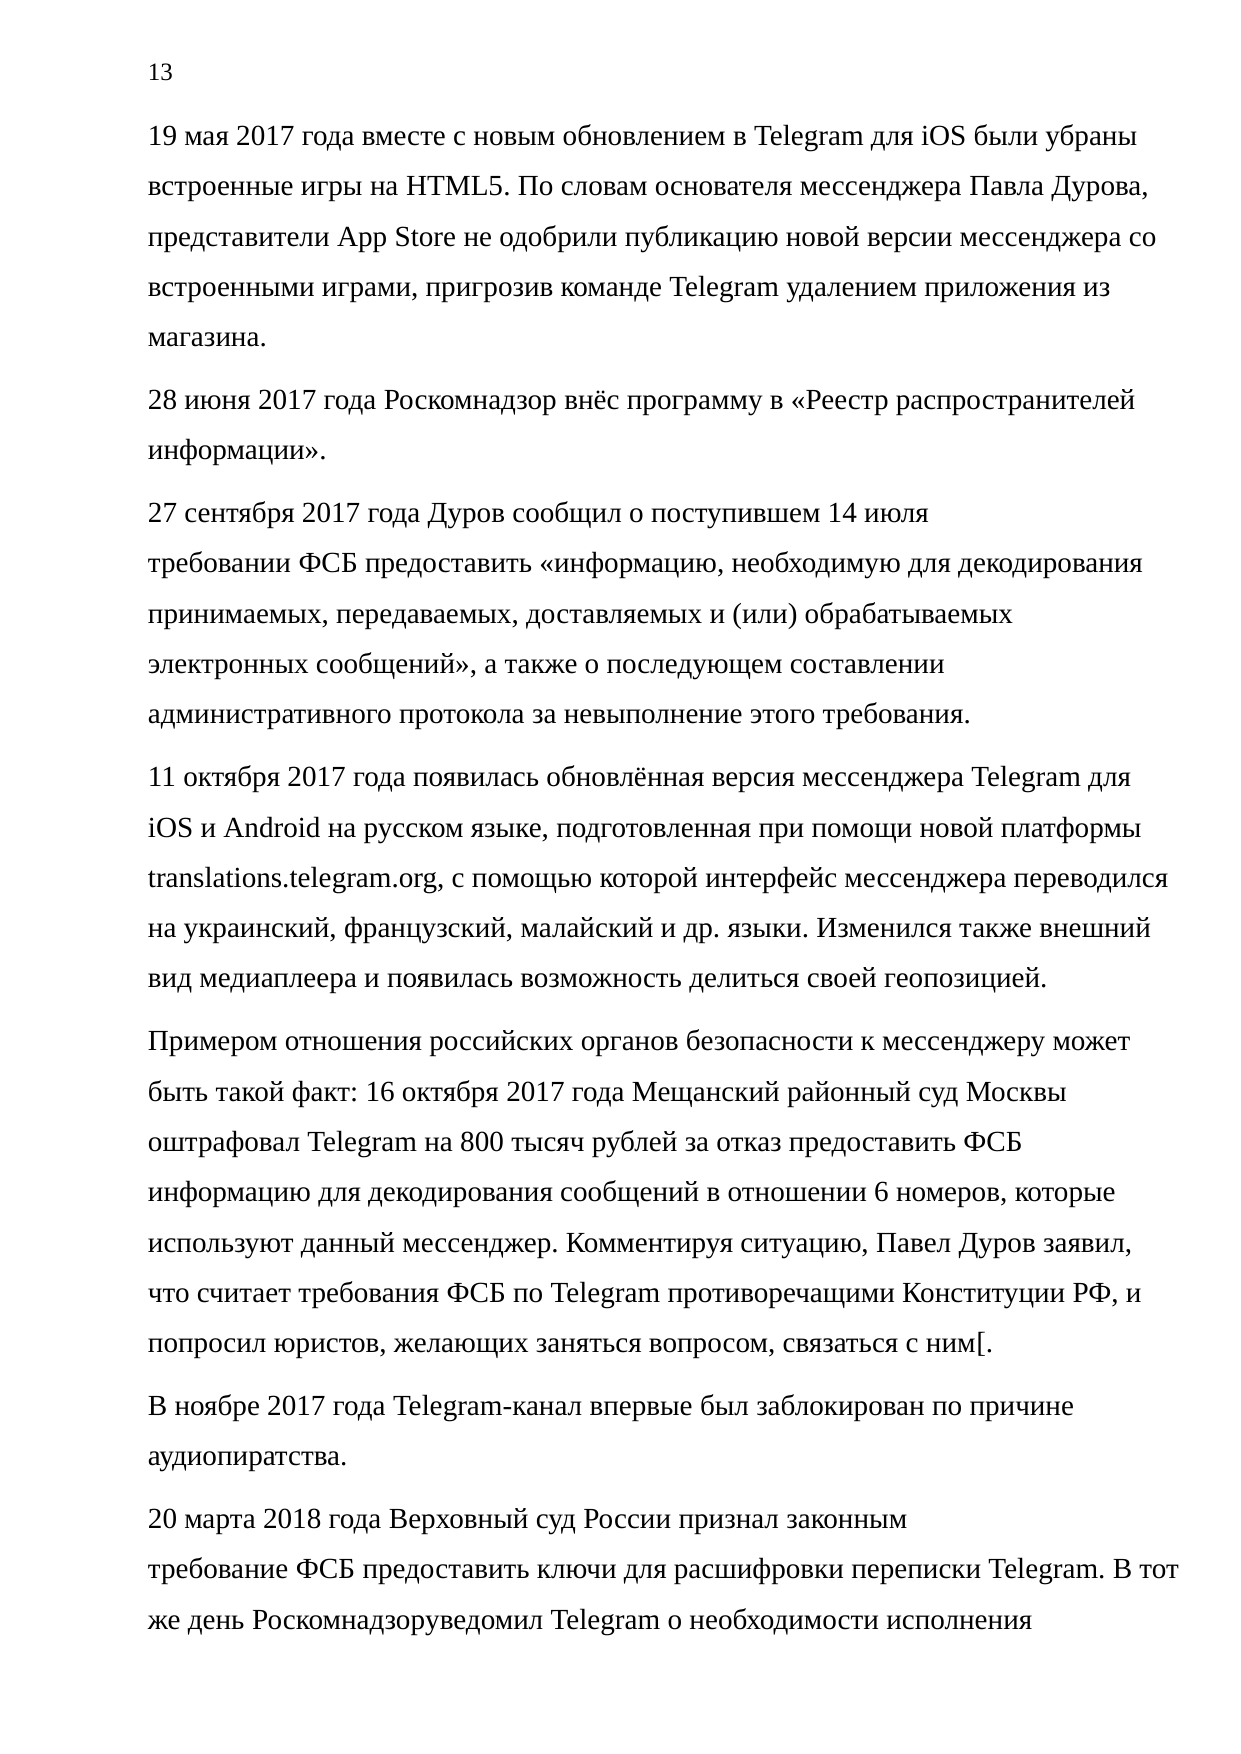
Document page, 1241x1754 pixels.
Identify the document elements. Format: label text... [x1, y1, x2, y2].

text В ноябре 2017 года Telegram-канал впервые был заблокирован по причине аудиопиратства. [148, 1388, 1181, 1472]
text 27 сентября 2017 года Дуров сообщил о поступившем 14 июля требовании ФСБ предоставить «информацию, необходимую для декодирования принимаемых, передаваемых, доставляемых и (или) обрабатываемых электронных сообщений», а также о последующем составлении административного протокола за невыполнение этого требования. [148, 495, 1181, 730]
text 28 июня 2017 года Роскомнадзор внёс программу в «Реестр распространителей информации». [148, 382, 1181, 466]
text 11 октября 2017 года появилась обновлённая версия мессенджера Telegram для iOS и Android на русском языке, подготовленная при помощи новой платформы translations.telegram.org, с помощью которой интерфейс мессенджера переводился на украинский, французский, малайский и др. языки. Изменился также внешний вид медиаплеера и появилась возможность делиться своей геопозицией. [148, 759, 1181, 994]
text 20 марта 2018 года Верховный суд России признал законным требование ФСБ предоставить ключи для расшифровки переписки Telegram. В тот же день Роскомнадзоруведомил Telegram о необходимости исполнения [148, 1501, 1181, 1635]
text Примером отношения российских органов безопасности к мессенджеру может быть такой факт: 16 октября 2017 года Мещанский районный суд Москвы оштрафовал Telegram на 800 тысяч рублей за отказ предоставить ФСБ информацию для декодирования сообщений в отношении 6 номеров, которые используют данный мессенджер. Комментируя ситуацию, Павел Дуров заявил, что считает требования ФСБ по Telegram противоречащими Конституции РФ, и попросил юристов, желающих заняться вопросом, связаться с ним[. [148, 1023, 1181, 1359]
text 19 мая 2017 года вместе с новым обновлением в Telegram для iOS были убраны встроенные игры на HTML5. По словам основателя мессенджера Павла Дурова, представители App Store не одобрили публикацию новой версии мессенджера со встроенными играми, пригрозив команде Telegram удалением приложения из магазина. [148, 118, 1181, 353]
